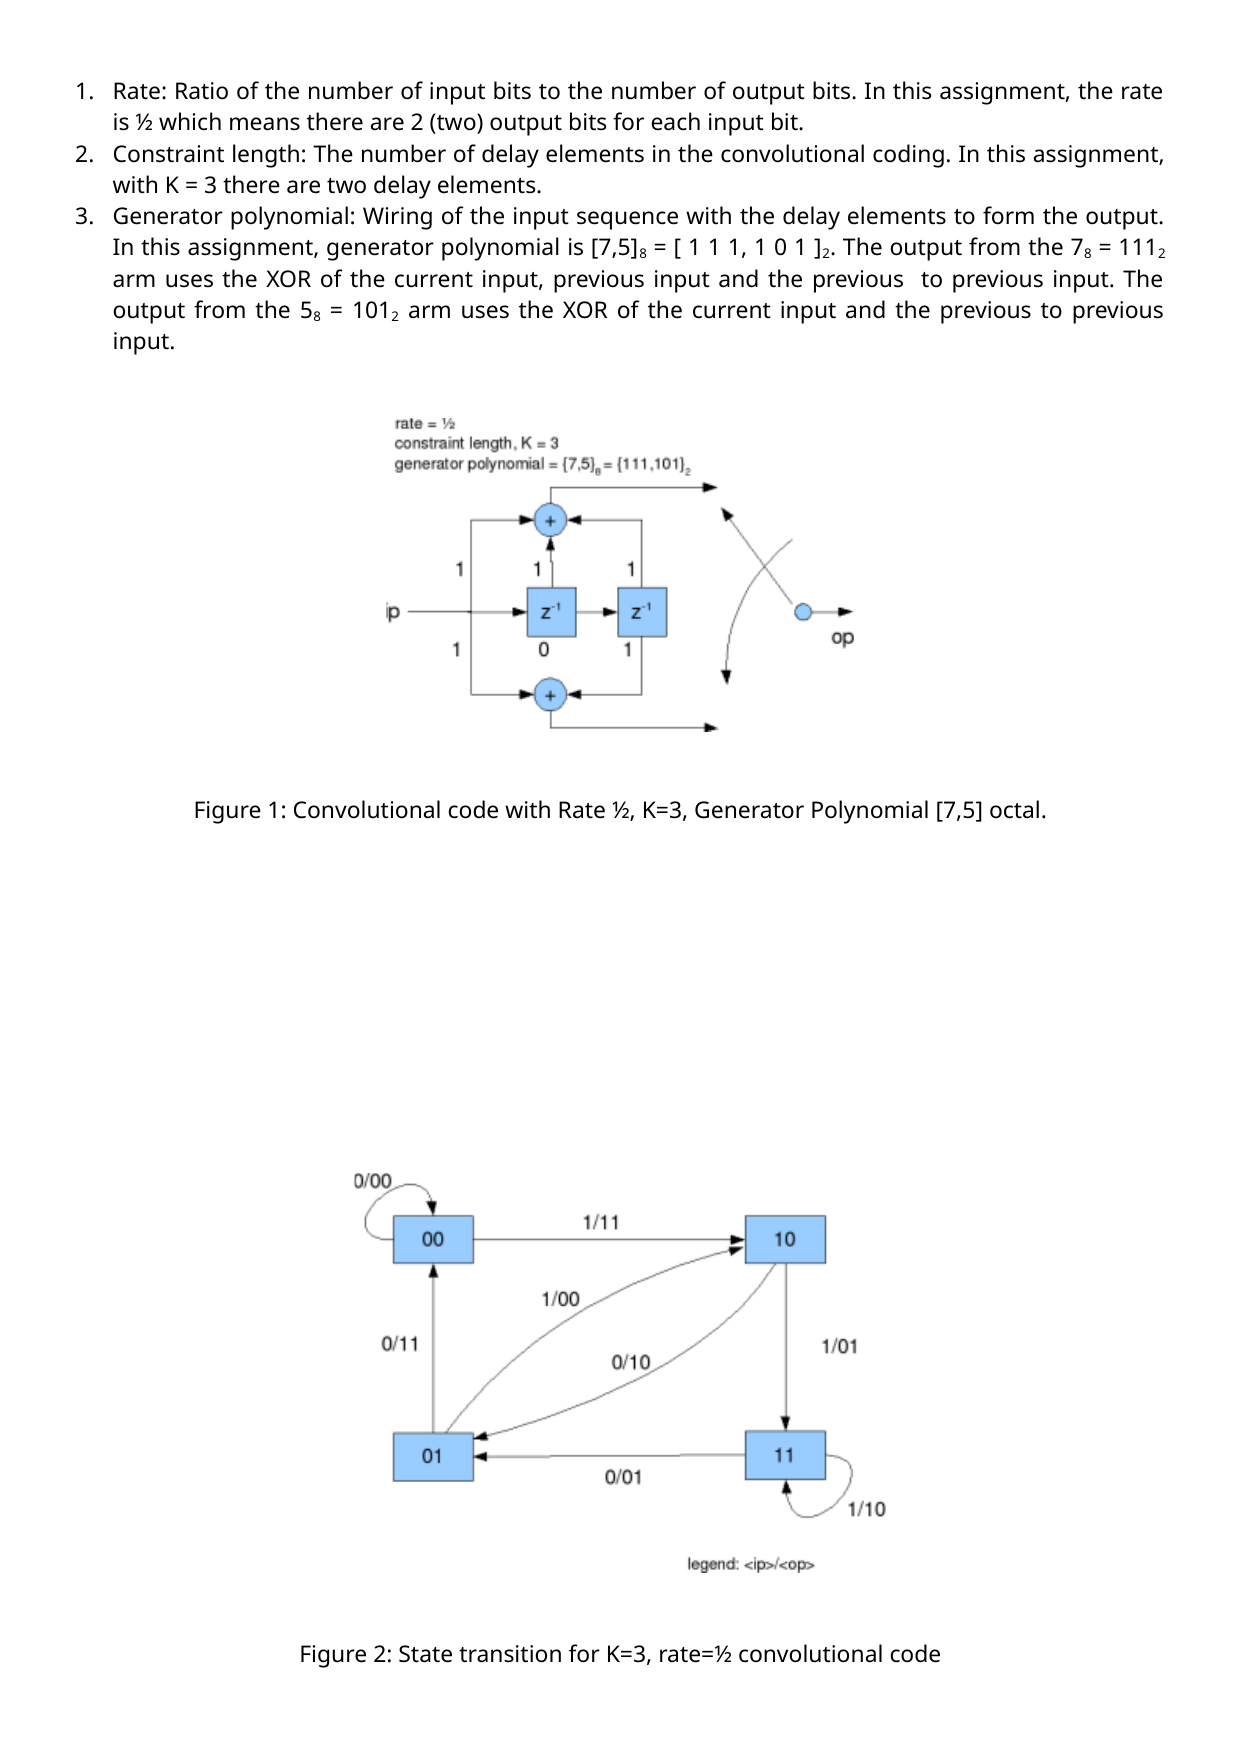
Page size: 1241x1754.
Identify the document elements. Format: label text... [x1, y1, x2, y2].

text Figure 1: Convolutional code with Rate ½, K=3, Generator Polynomial [7,5] octal. [75, 794, 1166, 825]
picture [354, 1173, 886, 1573]
picture [386, 418, 854, 732]
list Generator polynomial: Wiring of the input sequence with the delay elements to form the output. In this assignment, generator polynomial is [7,5]8 = [ 1 1 1, 1 0 1 ]2. The output from the 78 = 1112 arm uses the XOR of the current input, previous input and the previous to previous input. The output from the 58 = 1012 arm uses the XOR of the current input and the previous to previous input. [75, 200, 1166, 356]
list Constraint length: The number of delay elements in the convolutional coding. In this assignment, with K = 3 there are two delay elements. [75, 137, 1166, 200]
list Rate: Ratio of the number of input bits to the number of output bits. In this assignment, the rate is ½ which means there are 2 (two) output bits for each input bit. [75, 75, 1166, 137]
text Figure 2: State transition for K=3, rate=½ convolutional code [75, 1637, 1166, 1669]
